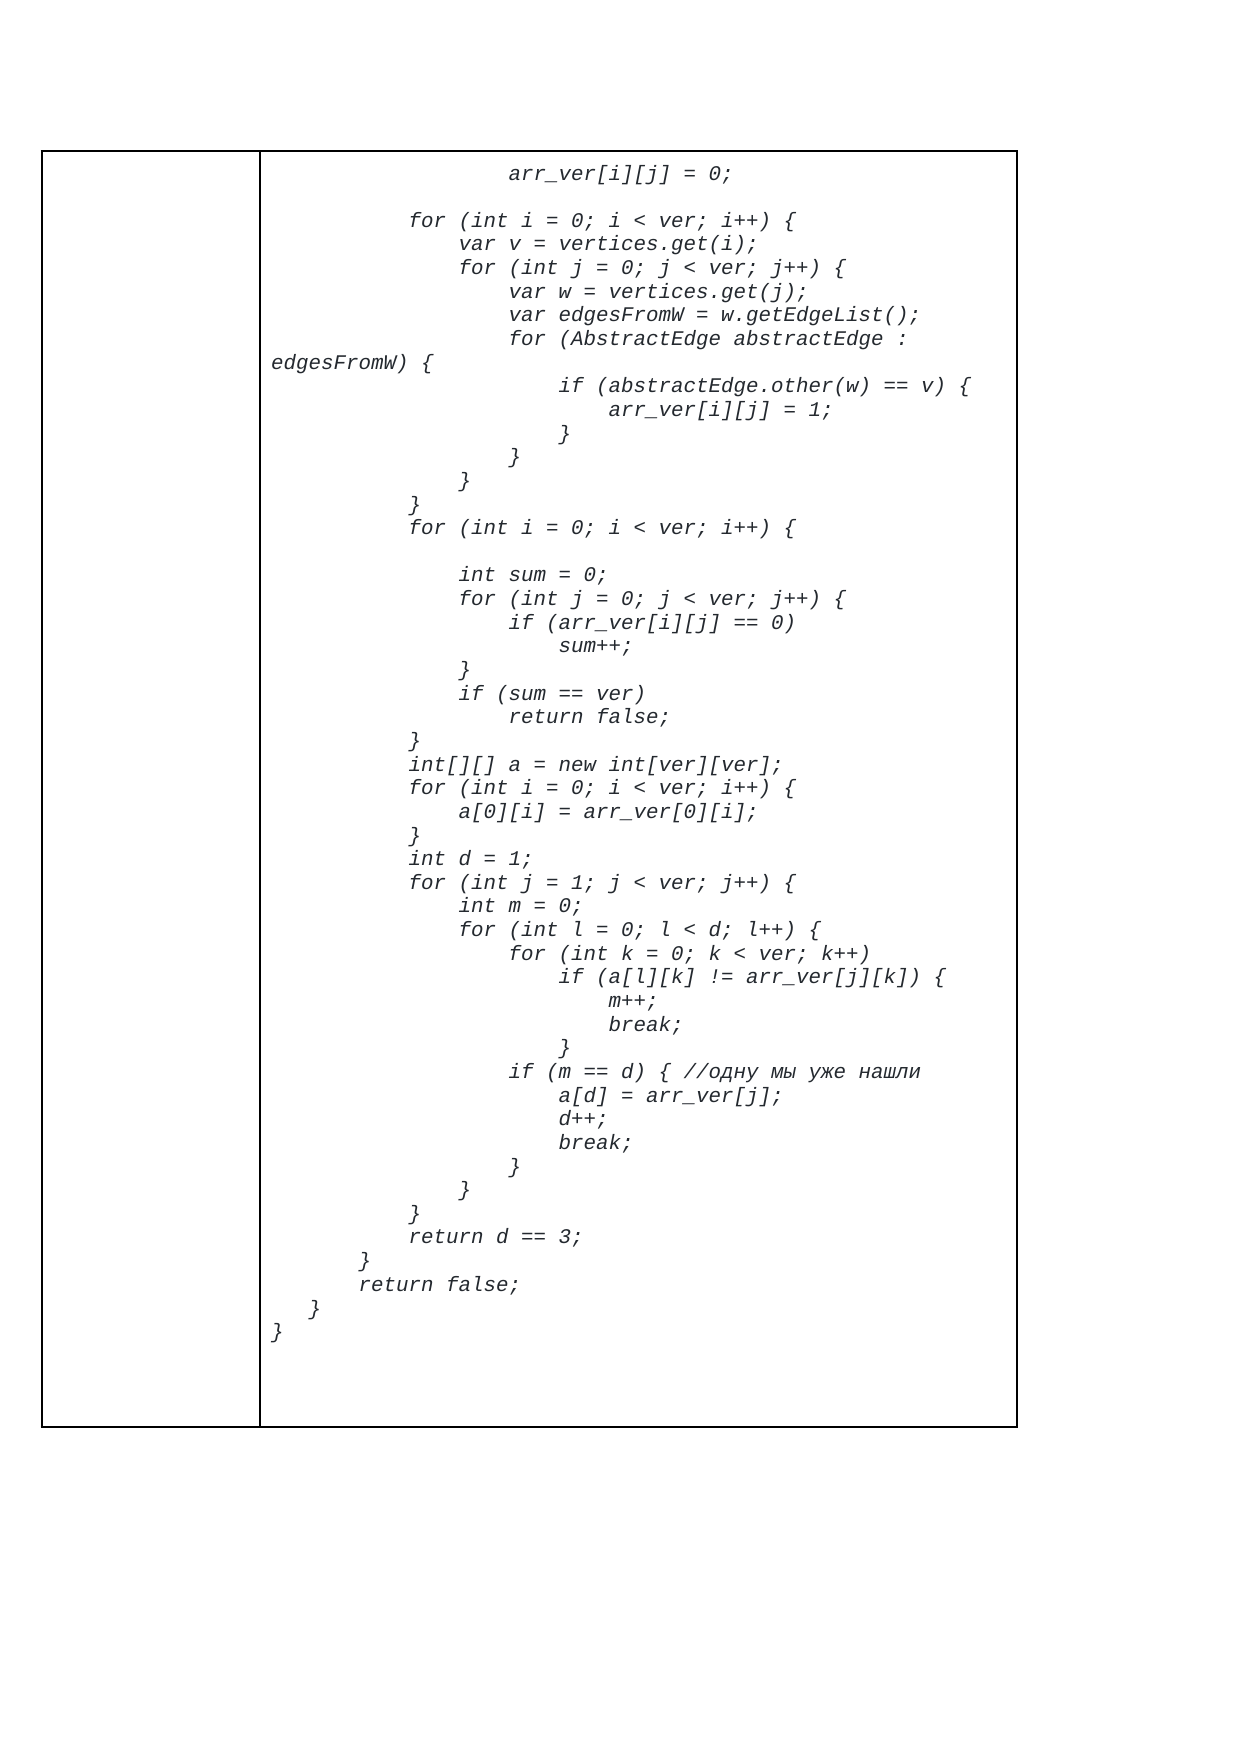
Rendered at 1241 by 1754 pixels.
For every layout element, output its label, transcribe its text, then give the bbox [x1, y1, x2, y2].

table_cell [43, 152, 259, 1426]
table_cell arr_ver[i][j] = 0; for (int i = 0; i < ver; i++) { var v = vertices.get(i); for (int j = 0; j < ver; j++) { var w = vertices.get(j); var edgesFromW = w.getEdgeList(); for (AbstractEdge abstractEdge : edgesFromW) { if (abstractEdge.other(w) == v) { arr_ver[i][j] = 1; } } } } for (int i = 0; i < ver; i++) { int sum = 0; for (int j = 0; j < ver; j++) { if (arr_ver[i][j] == 0) sum++; } if (sum == ver) return false; } int[][] a = new int[ver][ver]; for (int i = 0; i < ver; i++) { a[0][i] = arr_ver[0][i]; } int d = 1; for (int j = 1; j < ver; j++) { int m = 0; for (int l = 0; l < d; l++) { for (int k = 0; k < ver; k++) if (a[l][k] != arr_ver[j][k]) { m++; break; } if (m == d) { //одну мы уже нашли a[d] = arr_ver[j]; d++; break; } } } return d == 3; } return false; } } [261, 152, 1016, 1426]
